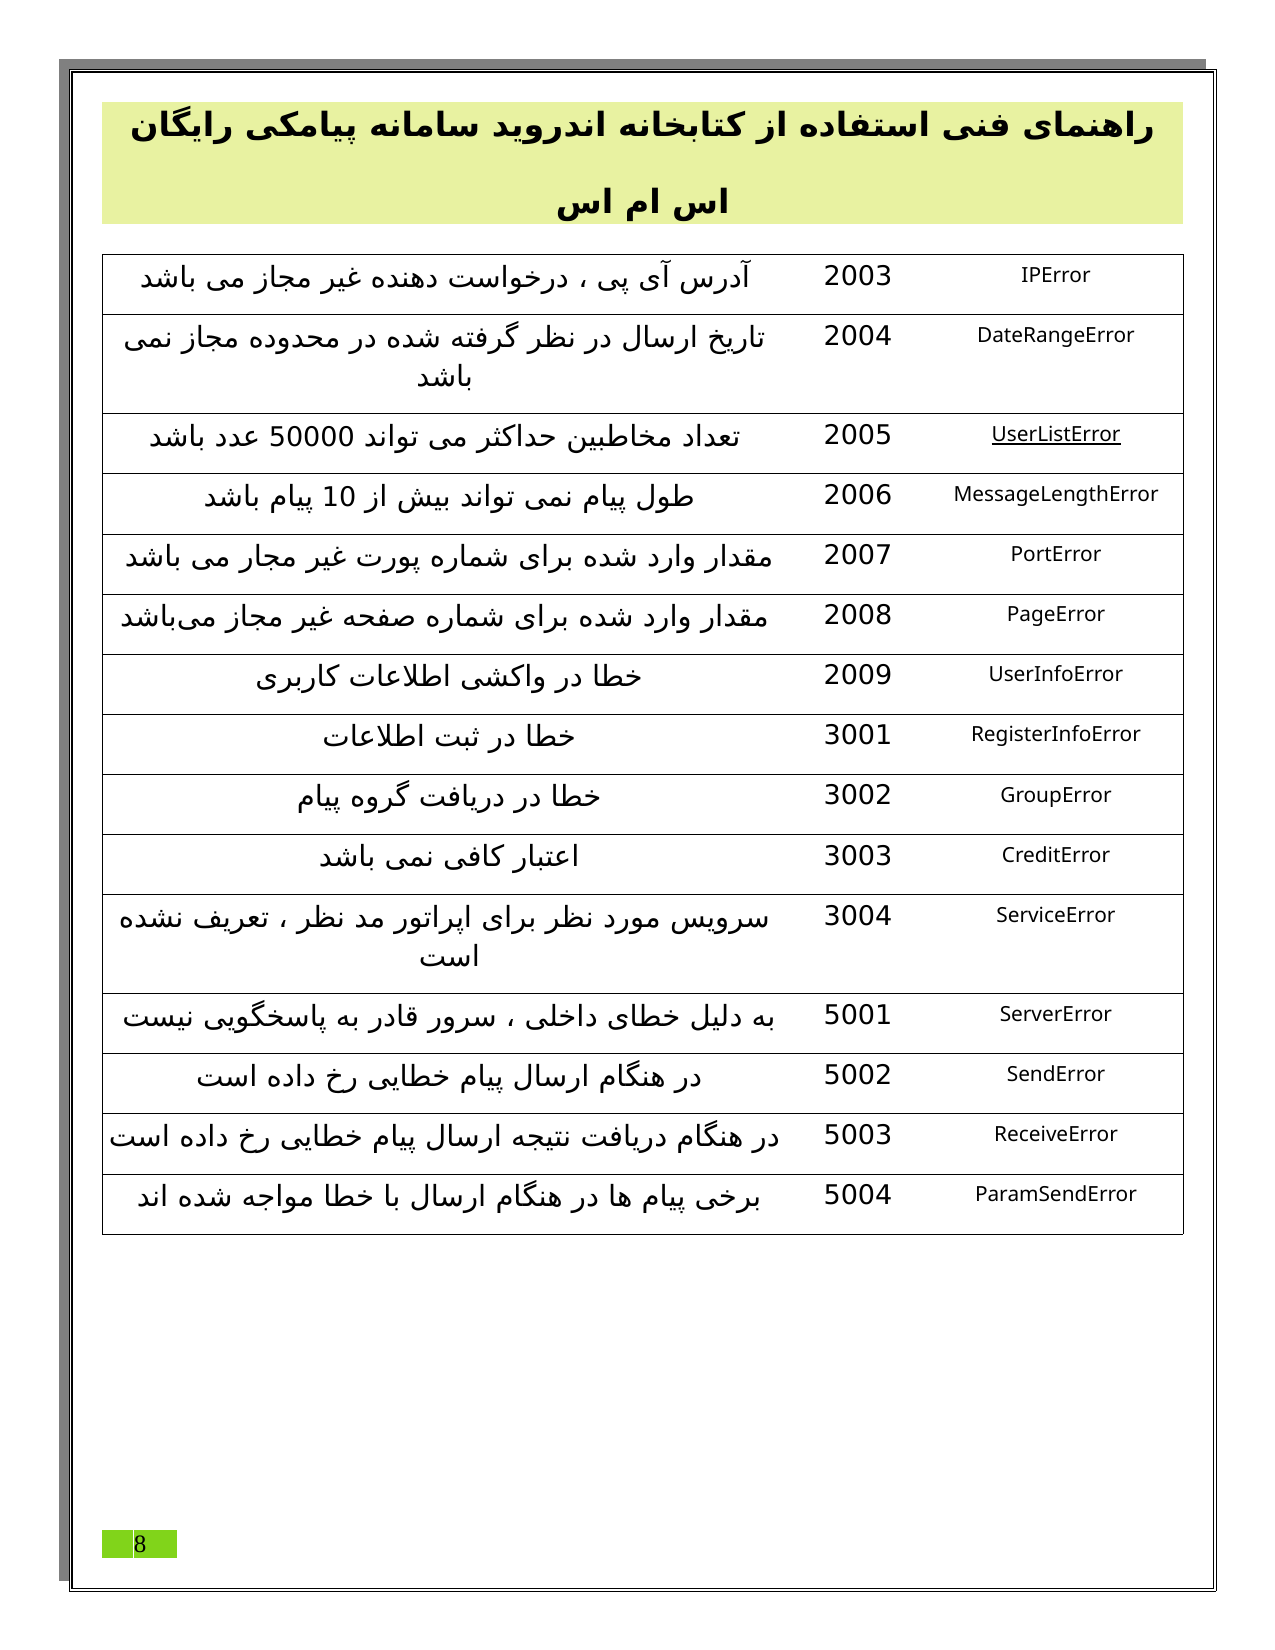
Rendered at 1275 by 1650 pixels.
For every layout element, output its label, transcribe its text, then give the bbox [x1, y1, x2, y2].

table_cell خطا در واکشی اطلاعات کاربری [103, 655, 787, 714]
table_cell 2008 [787, 595, 929, 654]
table_cell سرویس مورد نظر برای اپراتور مد نظر ، تعریف نشده است [103, 895, 787, 993]
table_cell 3003 [787, 835, 929, 894]
table_cell 3001 [787, 715, 929, 774]
table_cell مقدار وارد شده برای شماره پورت غیر مجار می باشد [103, 535, 787, 593]
table_cell 2009 [787, 655, 929, 714]
table_cell ReceiveError [929, 1114, 1183, 1173]
table_cell خطا در دریافت گروه پیام [103, 775, 787, 834]
table_cell برخی پیام ها در هنگام ارسال با خطا مواجه شده اند [103, 1175, 787, 1233]
table_cell 2007 [787, 535, 929, 593]
table_cell PageError [929, 595, 1183, 654]
table_cell UserListError [929, 414, 1183, 473]
table_cell IPError [929, 255, 1183, 314]
table_cell ParamSendError [929, 1175, 1183, 1233]
table_cell 2004 [787, 315, 929, 413]
table_cell 2005 [787, 414, 929, 473]
table_cell 5001 [787, 994, 929, 1053]
table_cell RegisterInfoError [929, 715, 1183, 774]
table_cell در هنگام دریافت نتیجه ارسال پیام خطایی رخ داده است [103, 1114, 787, 1173]
table_cell PortError [929, 535, 1183, 593]
table_cell 2003 [787, 255, 929, 314]
table_cell 3004 [787, 895, 929, 993]
table_cell مقدار وارد شده برای شماره صفحه غیر مجاز می‌باشد [103, 595, 787, 654]
table_cell طول پیام نمی تواند بیش از 10 پیام باشد [103, 474, 787, 533]
table_cell CreditError [929, 835, 1183, 894]
table_cell به دلیل خطای داخلی ، سرور قادر به پاسخگویی نیست [103, 994, 787, 1053]
table_cell آدرس آی پی ، درخواست دهنده غیر مجاز می باشد [103, 255, 787, 314]
table_cell MessageLengthError [929, 474, 1183, 533]
table_cell در هنگام ارسال پیام خطایی رخ داده است [103, 1054, 787, 1113]
table_cell 3002 [787, 775, 929, 834]
table_cell 2006 [787, 474, 929, 533]
table_cell تاریخ ارسال در نظر گرفته شده در محدوده مجاز نمی باشد [103, 315, 787, 413]
table_cell UserInfoError [929, 655, 1183, 714]
table_cell 5004 [787, 1175, 929, 1233]
table_cell 5002 [787, 1054, 929, 1113]
table_cell DateRangeError [929, 315, 1183, 413]
table_cell SendError [929, 1054, 1183, 1113]
table_cell ServiceError [929, 895, 1183, 993]
table_cell خطا در ثبت اطلاعات [103, 715, 787, 774]
table_cell GroupError [929, 775, 1183, 834]
table_cell تعداد مخاطبین حداکثر می تواند 50000 عدد باشد [103, 414, 787, 473]
table_cell 5003 [787, 1114, 929, 1173]
table_cell ServerError [929, 994, 1183, 1053]
table_cell اعتبار کافی نمی باشد [103, 835, 787, 894]
